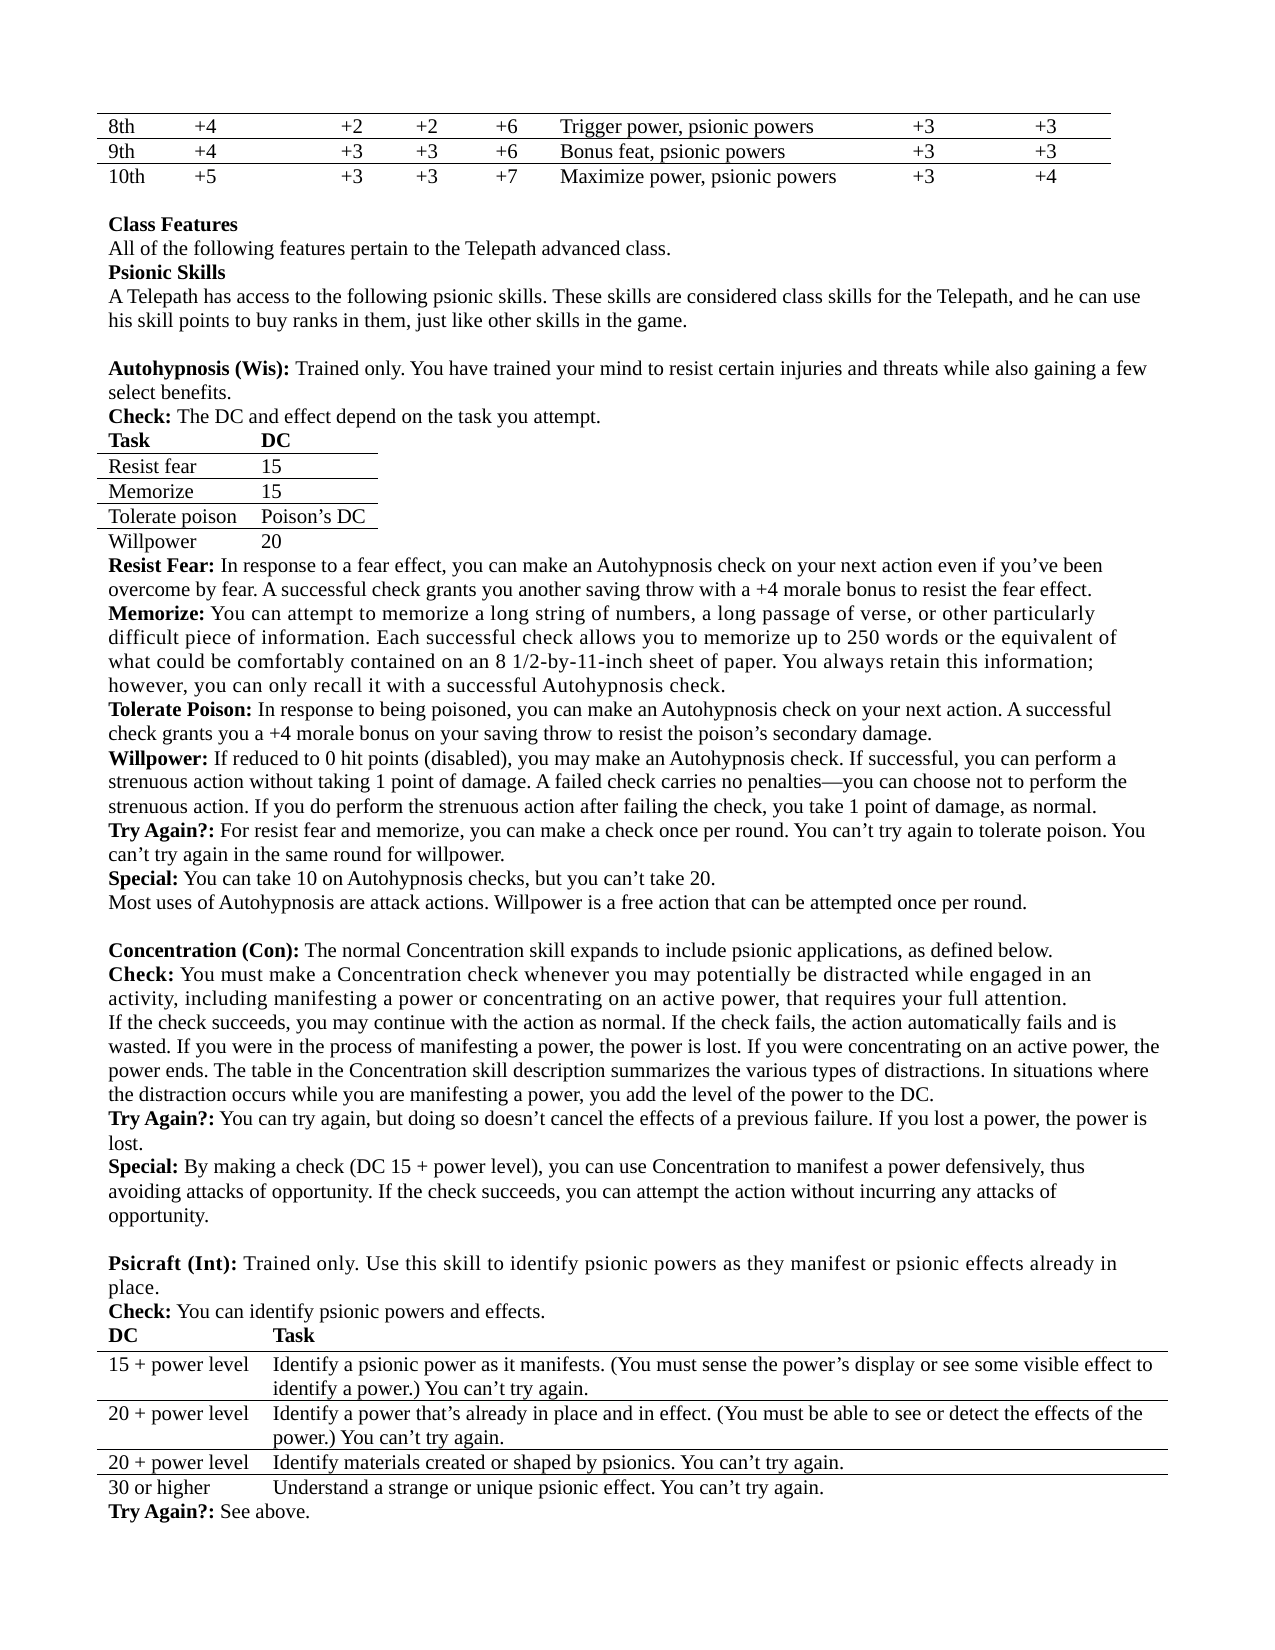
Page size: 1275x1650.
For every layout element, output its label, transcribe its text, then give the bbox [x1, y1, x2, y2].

table_cell +3 [867, 164, 980, 188]
table_cell Identify a psionic power as it manifests. (You must sense the power’s display or see some visible effect to identify a power.) You can’t try again. [261, 1352, 1167, 1400]
table_cell 20 + power level [97, 1450, 261, 1474]
text Concentration (Con): The normal Concentration skill expands to include psionic applications, as defined below. [108, 938, 1162, 962]
text Check: You can identify psionic powers and effects. [108, 1299, 1162, 1323]
text Check: The DC and effect depend on the task you attempt. [108, 404, 1162, 428]
table_cell +4 [183, 114, 314, 138]
table_cell 20 [250, 529, 378, 553]
table_cell +5 [183, 164, 314, 188]
table_cell 30 or higher [97, 1475, 261, 1499]
subtitle Psionic Skills [108, 260, 1162, 284]
text Special: You can take 10 on Autohypnosis checks, but you can’t take 20. [108, 866, 1162, 890]
text Willpower: If reduced to 0 hit points (disabled), you may make an Autohypnosis check. If successful, you can perform a strenuous action without taking 1 point of damage. A failed check carries no penalties—you can choose not to perform the strenuous action. If you do perform the strenuous action after failing the check, you take 1 point of damage, as normal. [108, 745, 1162, 818]
table_cell +2 [389, 114, 464, 138]
table_header Task [261, 1323, 1167, 1351]
table_cell +6 [464, 114, 548, 138]
table_cell 20 + power level [97, 1401, 261, 1449]
table_cell Willpower [97, 529, 249, 553]
table_cell +3 [389, 164, 464, 188]
table_cell +3 [867, 139, 980, 163]
table_cell +6 [464, 139, 548, 163]
table_cell Memorize [97, 479, 249, 503]
table_cell +4 [183, 139, 314, 163]
text Psicraft (Int): Trained only. Use this skill to identify psionic powers as they manifest or psionic effects already in place. [108, 1251, 1162, 1299]
table_cell Tolerate poison [97, 504, 249, 528]
table_cell Poison’s DC [250, 504, 378, 528]
text Try Again?: For resist fear and memorize, you can make a check once per round. You can’t try again to tolerate poison. You can’t try again in the same round for willpower. [108, 818, 1162, 866]
table_cell Understand a strange or unique psionic effect. You can’t try again. [261, 1475, 1167, 1499]
text Tolerate Poison: In response to being poisoned, you can make an Autohypnosis check on your next action. A successful check grants you a +4 morale bonus on your saving throw to resist the poison’s secondary damage. [108, 697, 1162, 745]
table_cell +3 [389, 139, 464, 163]
text Most uses of Autohypnosis are attack actions. Willpower is a free action that can be attempted once per round. [108, 890, 1162, 914]
text Memorize: You can attempt to memorize a long string of numbers, a long passage of verse, or other particularly difficult piece of information. Each successful check allows you to memorize up to 250 words or the equivalent of what could be comfortably contained on an 8 1/2-by-11-inch sheet of paper. You always retain this information; however, you can only recall it with a successful Autohypnosis check. [108, 601, 1162, 697]
table_cell Bonus feat, psionic powers [549, 139, 867, 163]
table_cell 9th [97, 139, 183, 163]
table_cell +3 [314, 139, 389, 163]
table_cell +3 [867, 114, 980, 138]
text If the check succeeds, you may continue with the action as normal. If the check fails, the action automatically fails and is wasted. If you were in the process of manifesting a power, the power is lost. If you were concentrating on an active power, the power ends. The table in the Concentration skill description summarizes the various types of distractions. In situations where the distraction occurs while you are manifesting a power, you add the level of the power to the DC. [108, 1010, 1162, 1106]
text Special: By making a check (DC 15 + power level), you can use Concentration to manifest a power defensively, thus avoiding attacks of opportunity. If the check succeeds, you can attempt the action without incurring any attacks of opportunity. [108, 1154, 1162, 1227]
table_cell +7 [464, 164, 548, 188]
table_header Task [97, 429, 249, 452]
table_cell Maximize power, psionic powers [549, 164, 867, 188]
text A Telepath has access to the following psionic skills. These skills are considered class skills for the Telepath, and he can use his skill points to buy ranks in them, just like other skills in the game. [108, 284, 1162, 332]
subtitle Class Features [108, 212, 1162, 236]
table_cell +3 [314, 164, 389, 188]
text Resist Fear: In response to a fear effect, you can make an Autohypnosis check on your next action even if you’ve been overcome by fear. A successful check grants you another saving throw with a +4 morale bonus to resist the fear effect. [108, 553, 1162, 601]
table_cell 15 + power level [97, 1352, 261, 1400]
table_cell +2 [314, 114, 389, 138]
text Check: You must make a Concentration check whenever you may potentially be distracted while engaged in an activity, including manifesting a power or concentrating on an active power, that requires your full attention. [108, 962, 1162, 1010]
table_cell Identify materials created or shaped by psionics. You can’t try again. [261, 1450, 1167, 1474]
table_cell 8th [97, 114, 183, 138]
table_header DC [250, 429, 378, 452]
table_cell Identify a power that’s already in place and in effect. (You must be able to see or detect the effects of the power.) You can’t try again. [261, 1401, 1167, 1449]
table_cell 15 [250, 454, 378, 478]
table_cell 15 [250, 479, 378, 503]
table_cell 10th [97, 164, 183, 188]
text Try Again?: See above. [108, 1499, 1162, 1523]
text Autohypnosis (Wis): Trained only. You have trained your mind to resist certain injuries and threats while also gaining a few select benefits. [108, 356, 1162, 404]
text All of the following features pertain to the Telepath advanced class. [108, 236, 1162, 260]
table_cell Resist fear [97, 454, 249, 478]
text Try Again?: You can try again, but doing so doesn’t cancel the effects of a previous failure. If you lost a power, the power is lost. [108, 1106, 1162, 1154]
table_cell Trigger power, psionic powers [549, 114, 867, 138]
table_header DC [97, 1323, 261, 1351]
table_cell +3 [980, 139, 1111, 163]
table_cell +4 [980, 164, 1111, 188]
table_cell +3 [980, 114, 1111, 138]
